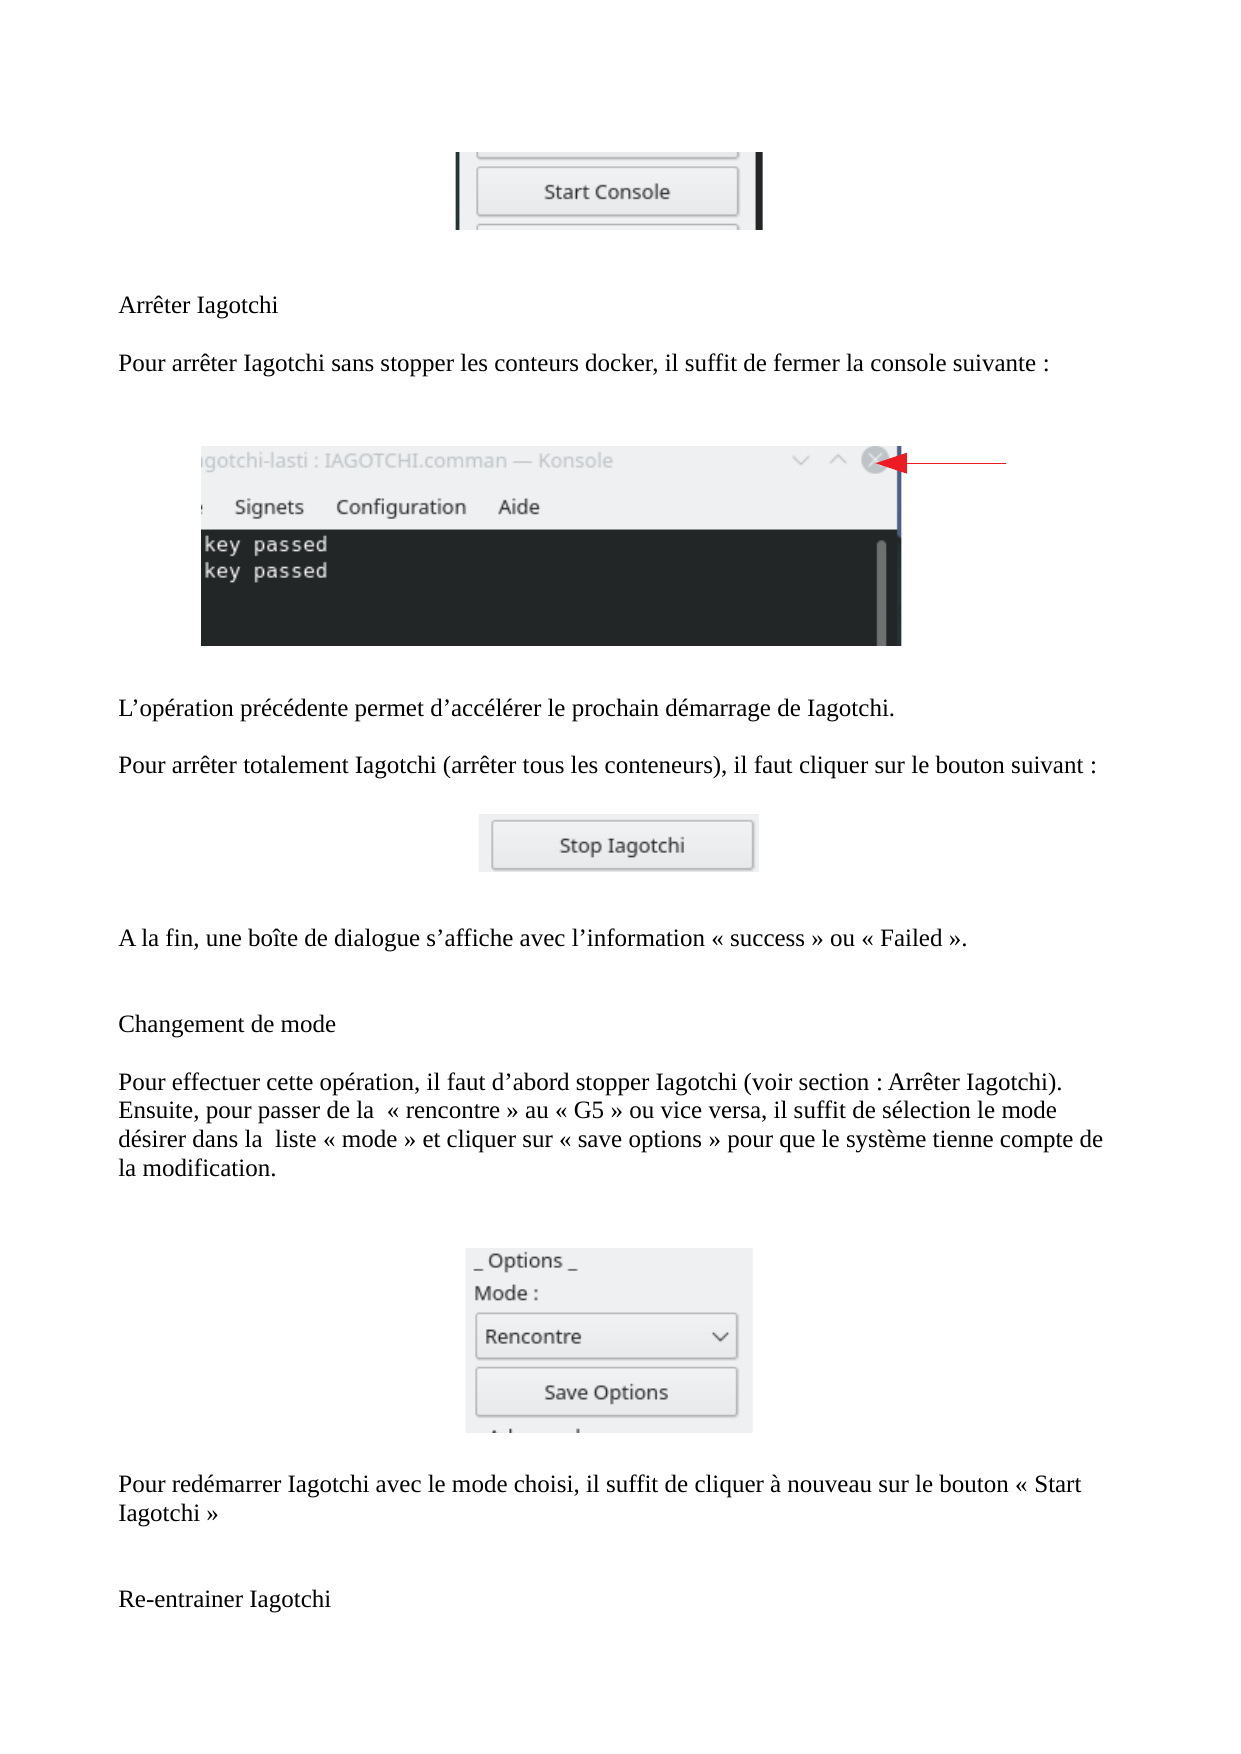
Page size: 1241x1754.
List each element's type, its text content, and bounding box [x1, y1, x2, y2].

picture [201, 446, 902, 646]
picture [465, 1248, 753, 1433]
text Pour arrêter totalement Iagotchi (arrêter tous les conteneurs), il faut cliquer sur le bouton suivant : [118, 751, 1122, 779]
text Pour redémarrer Iagotchi avec le mode choisi, il suffit de cliquer à nouveau sur le bouton « Start Iagotchi » [118, 1469, 1122, 1527]
text Arrêter Iagotchi [118, 291, 1122, 319]
picture [478, 814, 759, 872]
text A la fin, une boîte de dialogue s’affiche avec l’information « success » ou « Failed ». [118, 923, 1122, 952]
text Re-entrainer Iagotchi [118, 1584, 1122, 1613]
text L’opération précédente permet d’accélérer le prochain démarrage de Iagotchi. [118, 693, 1122, 722]
text Changement de mode [118, 1009, 1122, 1038]
picture [455, 152, 763, 230]
text Pour arrêter Iagotchi sans stopper les conteurs docker, il suffit de fermer la console suivante : [118, 348, 1122, 377]
text Pour effectuer cette opération, il faut d’abord stopper Iagotchi (voir section : Arrêter Iagotchi). Ensuite, pour passer de la « rencontre » au « G5 » ou vice versa, il suffit de sélection le mode désirer dans la liste « mode » et cliquer sur « save options » pour que le système tienne compte de la modification. [118, 1067, 1122, 1182]
